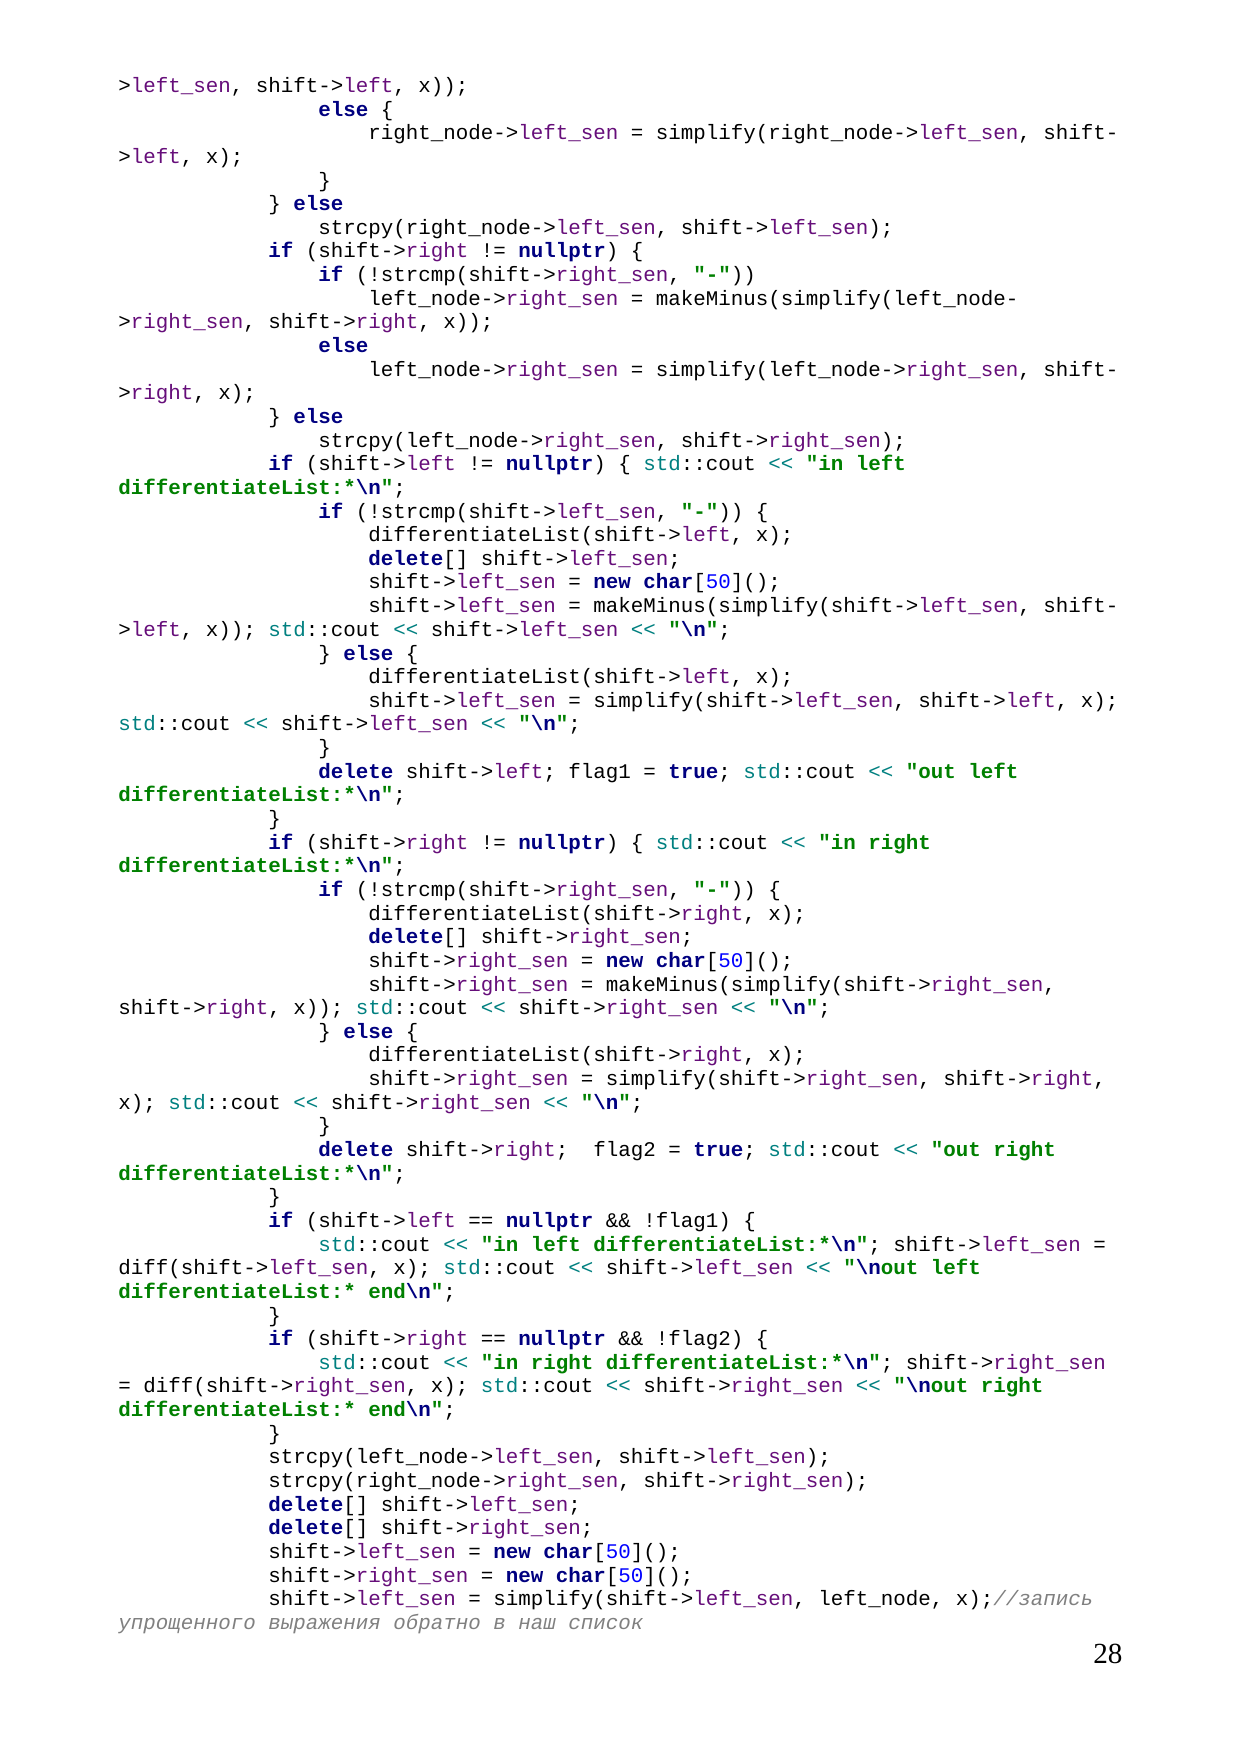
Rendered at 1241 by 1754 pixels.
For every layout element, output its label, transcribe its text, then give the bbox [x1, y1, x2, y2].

text >left_sen, shift->left, x)); else { right_node->left_sen = simplify(right_node->left_sen, shift->left, x); } } else strcpy(right_node->left_sen, shift->left_sen); if (shift->right != nullptr) { if (!strcmp(shift->right_sen, "-")) left_node->right_sen = makeMinus(simplify(left_node->right_sen, shift->right, x)); else left_node->right_sen = simplify(left_node->right_sen, shift->right, x); } else strcpy(left_node->right_sen, shift->right_sen); if (shift->left != nullptr) { std::cout << "in left differentiateList:*\n"; if (!strcmp(shift->left_sen, "-")) { differentiateList(shift->left, x); delete[] shift->left_sen; shift->left_sen = new char[50](); shift->left_sen = makeMinus(simplify(shift->left_sen, shift->left, x)); std::cout << shift->left_sen << "\n"; } else { differentiateList(shift->left, x); shift->left_sen = simplify(shift->left_sen, shift->left, x); std::cout << shift->left_sen << "\n"; } delete shift->left; flag1 = true; std::cout << "out left differentiateList:*\n"; } if (shift->right != nullptr) { std::cout << "in right differentiateList:*\n"; if (!strcmp(shift->right_sen, "-")) { differentiateList(shift->right, x); delete[] shift->right_sen; shift->right_sen = new char[50](); shift->right_sen = makeMinus(simplify(shift->right_sen, shift->right, x)); std::cout << shift->right_sen << "\n"; } else { differentiateList(shift->right, x); shift->right_sen = simplify(shift->right_sen, shift->right, x); std::cout << shift->right_sen << "\n"; } delete shift->right; flag2 = true; std::cout << "out right differentiateList:*\n"; } if (shift->left == nullptr && !flag1) { std::cout << "in left differentiateList:*\n"; shift->left_sen = diff(shift->left_sen, x); std::cout << shift->left_sen << "\nout left differentiateList:* end\n"; } if (shift->right == nullptr && !flag2) { std::cout << "in right differentiateList:*\n"; shift->right_sen = diff(shift->right_sen, x); std::cout << shift->right_sen << "\nout right differentiateList:* end\n"; } strcpy(left_node->left_sen, shift->left_sen); strcpy(right_node->right_sen, shift->right_sen); delete[] shift->left_sen; delete[] shift->right_sen; shift->left_sen = new char[50](); shift->right_sen = new char[50](); shift->left_sen = simplify(shift->left_sen, left_node, x);//запись упрощенного выражения обратно в наш список [118, 75, 1122, 1636]
